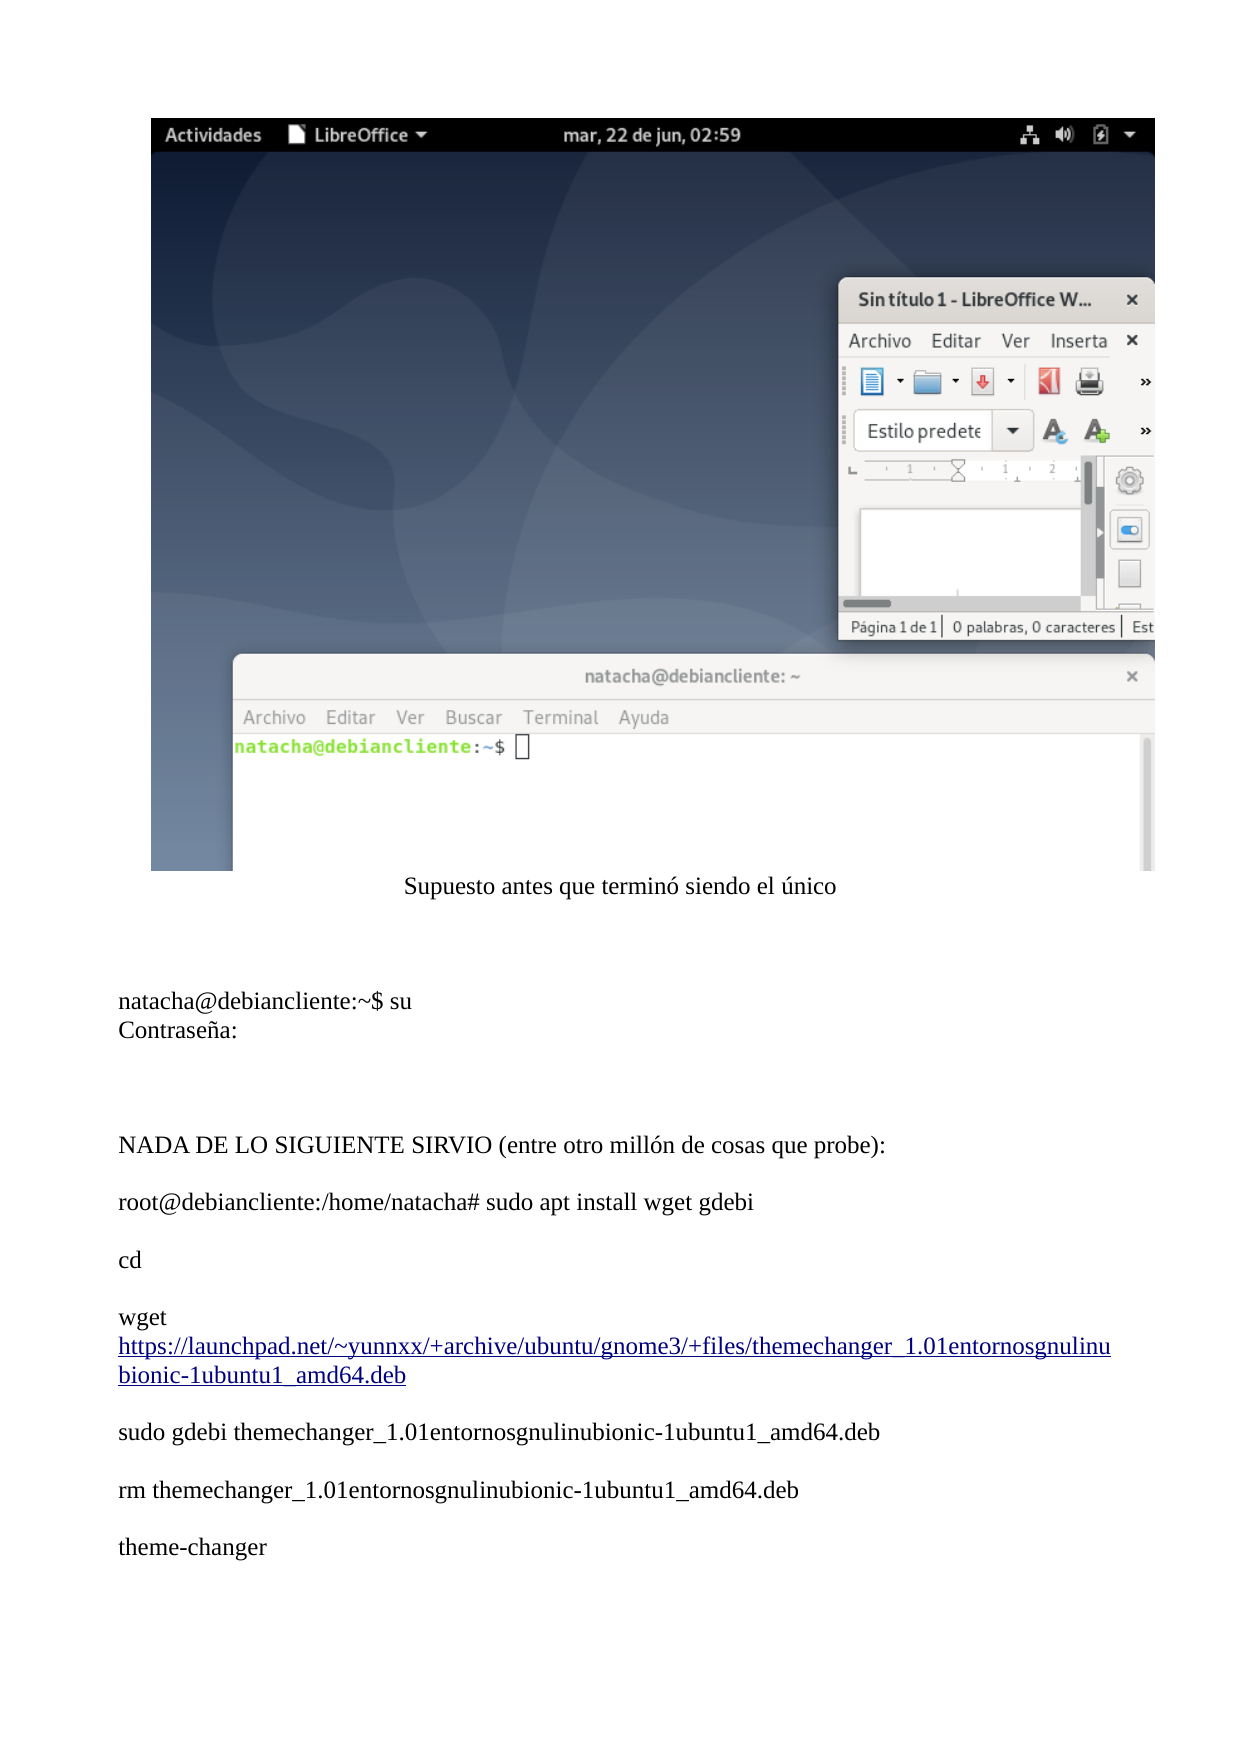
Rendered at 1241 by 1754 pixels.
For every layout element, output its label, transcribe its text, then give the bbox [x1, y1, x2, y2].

text theme-changer [118, 1532, 1122, 1561]
text Supuesto antes que terminó siendo el único [118, 118, 1122, 900]
text cd [118, 1245, 1122, 1273]
text sudo gdebi themechanger_1.01entornosgnulinubionic-1ubuntu1_amd64.deb [118, 1417, 1122, 1446]
text rm themechanger_1.01entornosgnulinubionic-1ubuntu1_amd64.deb [118, 1475, 1122, 1503]
text NADA DE LO SIGUIENTE SIRVIO (entre otro millón de cosas que probe): [118, 1130, 1122, 1158]
text wget https://launchpad.net/~yunnxx/+archive/ubuntu/gnome3/+files/themechanger_1.01entornosgnulinubionic-1ubuntu1_amd64.deb [118, 1302, 1122, 1388]
text natacha@debiancliente:~$ su [118, 986, 1122, 1015]
text Contraseña: [118, 1015, 1122, 1043]
text root@debiancliente:/home/natacha# sudo apt install wget gdebi [118, 1187, 1122, 1216]
